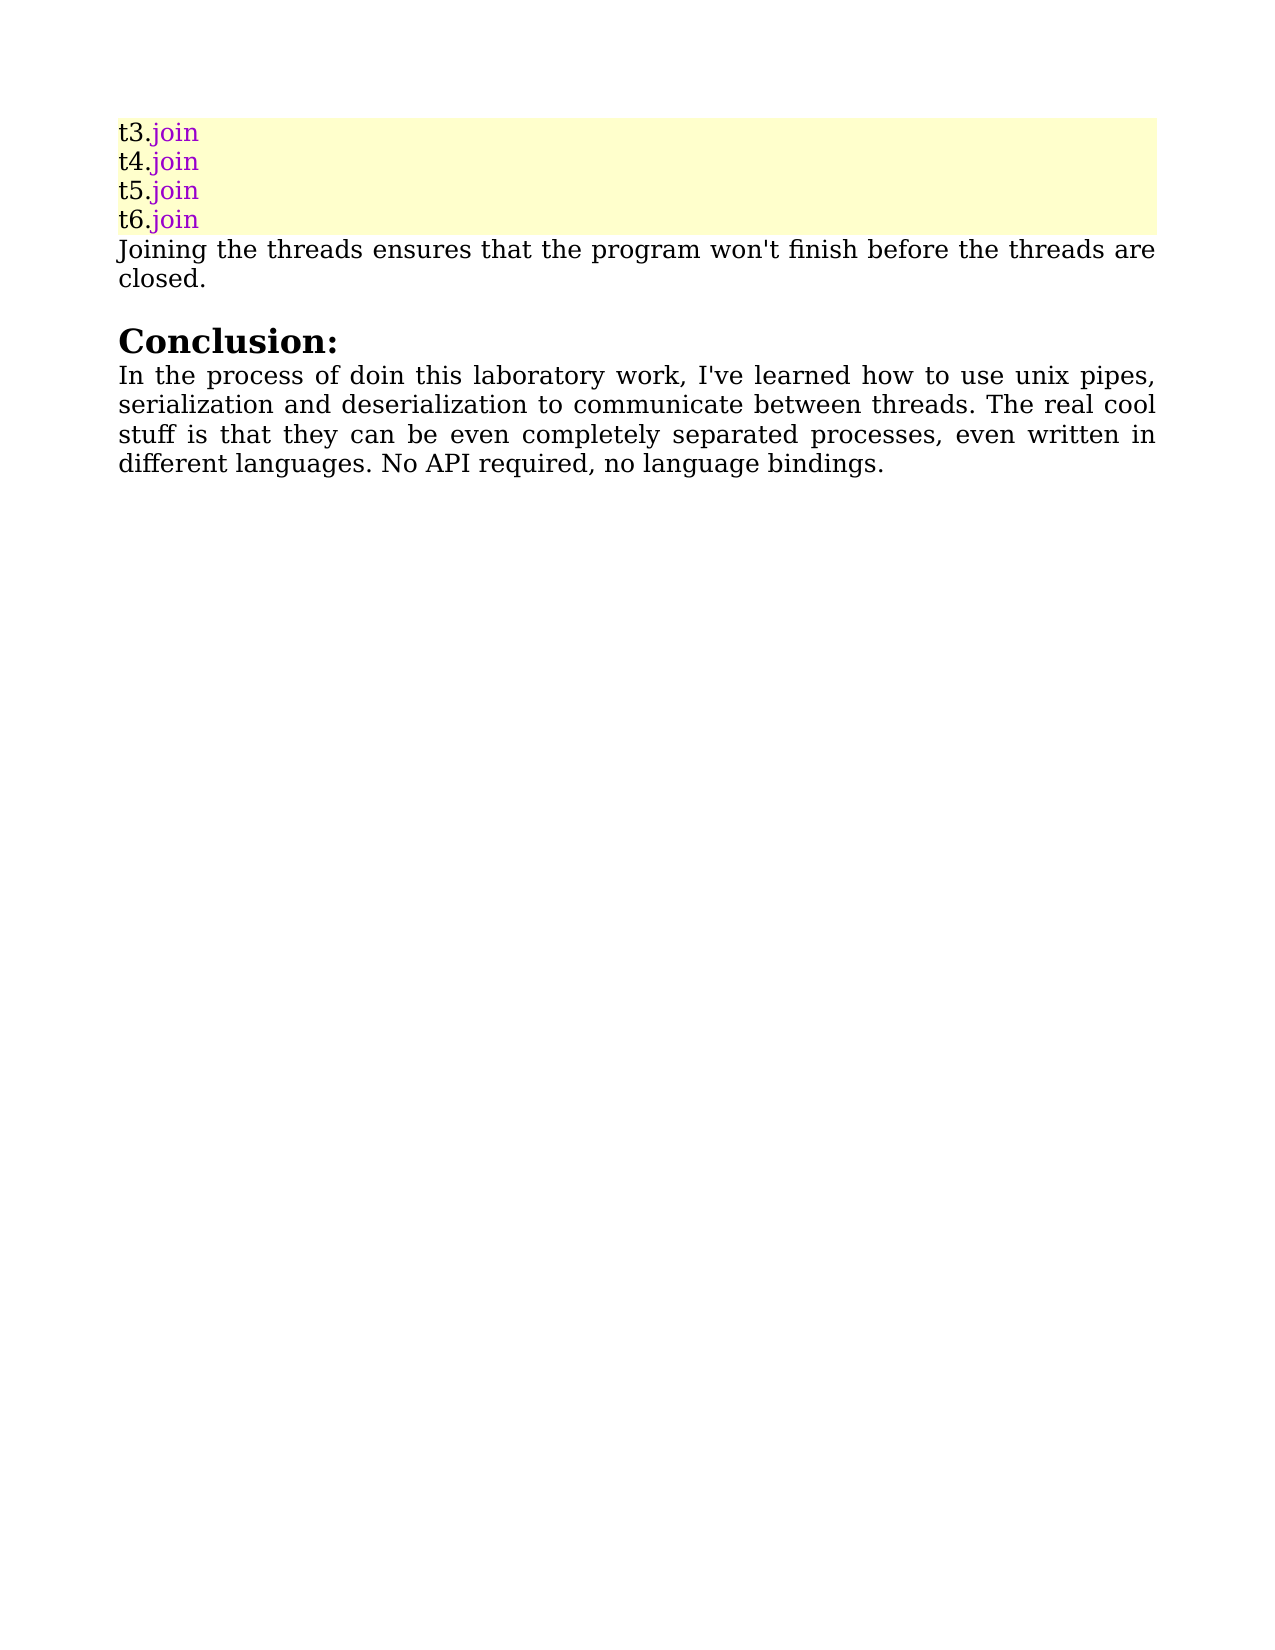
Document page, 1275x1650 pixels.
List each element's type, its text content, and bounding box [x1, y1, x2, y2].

text t5.join [118, 176, 1157, 206]
text t3.join [118, 118, 1157, 147]
text t6.join [118, 206, 1157, 235]
text Joining the threads ensures that the program won't finish before the threads are closed. [118, 235, 1157, 293]
text Conclusion: [118, 322, 1157, 361]
text t4.join [118, 147, 1157, 176]
text In the process of doin this laboratory work, I've learned how to use unix pipes, serialization and deserialization to communicate between threads. The real cool stuff is that they can be even completely separated processes, even written in different languages. No API required, no language bindings. [118, 361, 1157, 478]
